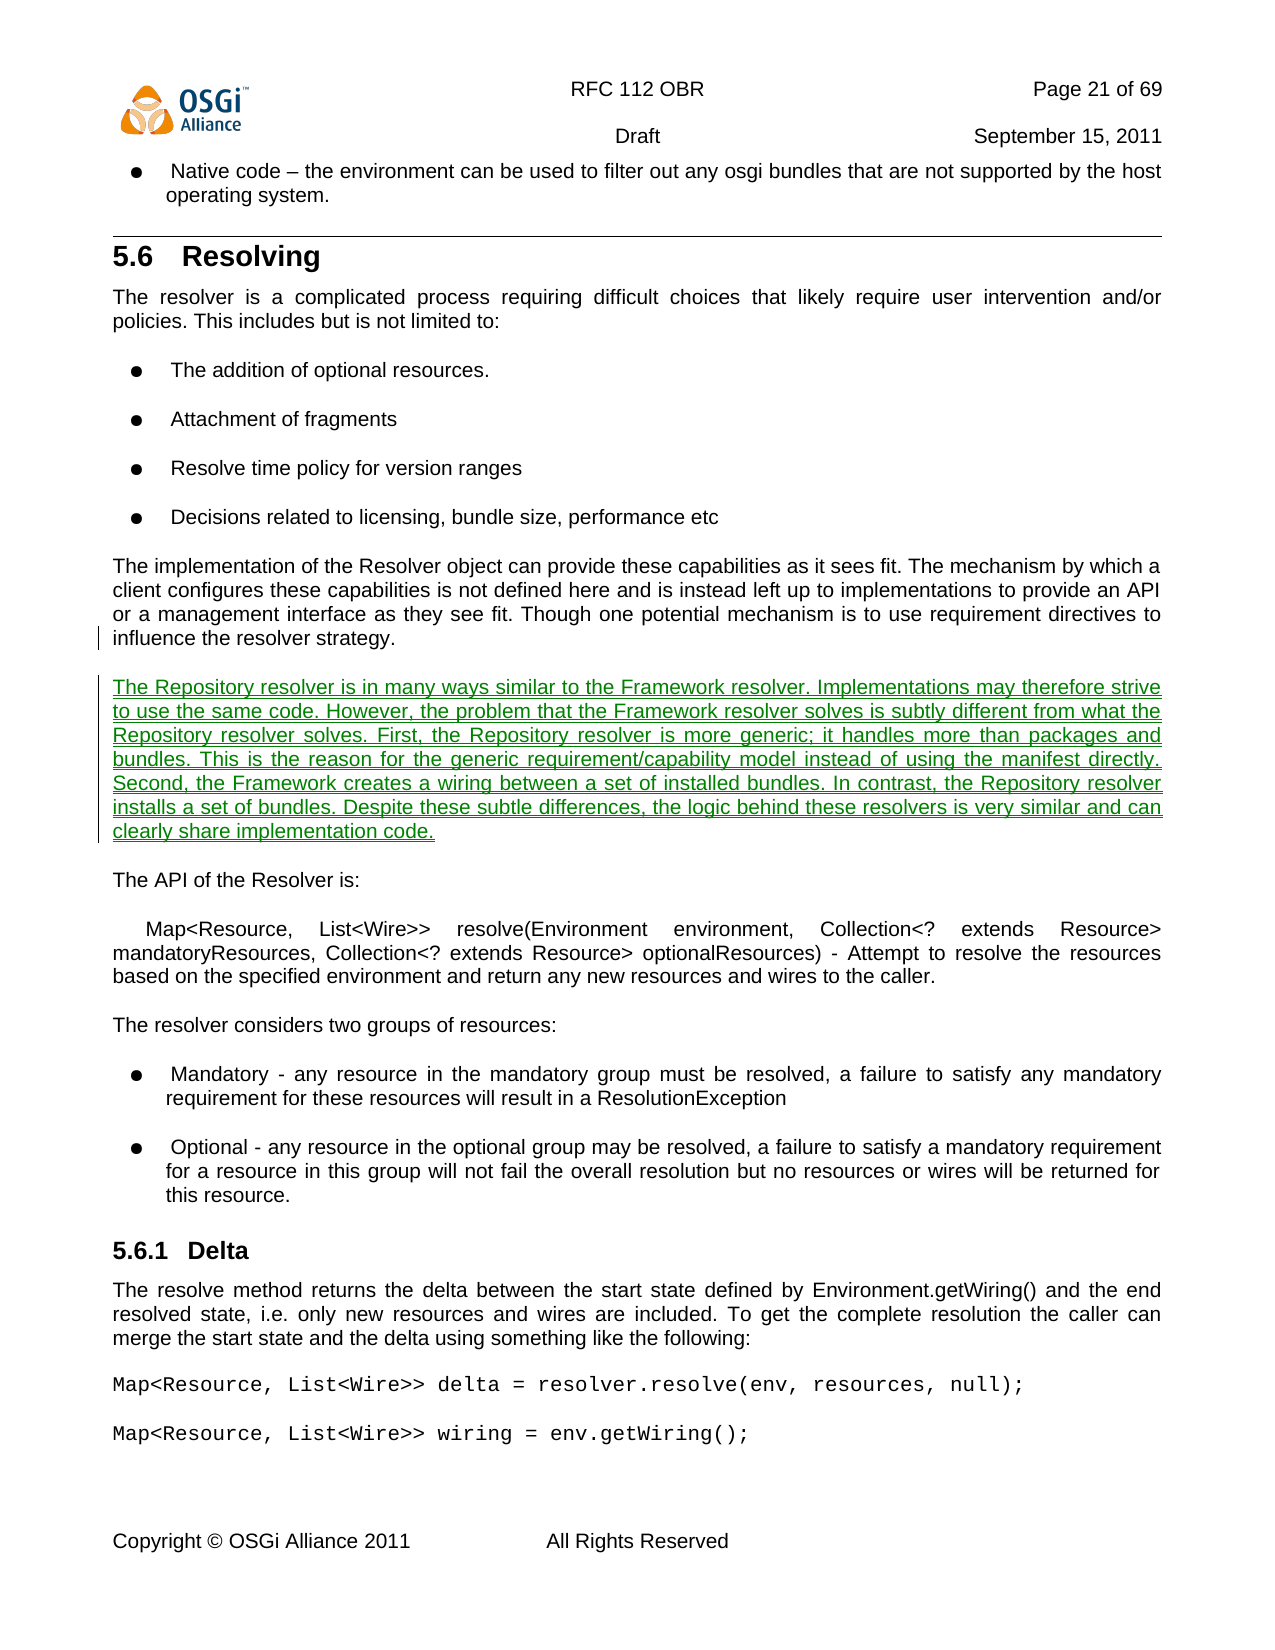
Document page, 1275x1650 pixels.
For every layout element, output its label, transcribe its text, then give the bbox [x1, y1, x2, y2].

text Repository resolver solves. First, the Repository resolver is more generic; it handles more than packages and [112, 723, 1162, 743]
subtitle Resolving [112, 237, 1162, 273]
text installs a set of bundles. Despite these subtle differences, the logic behind these resolvers is very similar and can [112, 794, 1162, 815]
text The implementation of the Resolver object can provide these capabilities as it sees fit. The mechanism by which a client configures these capabilities is not defined here and is instead left up to implementations to provide an API or a management interface as they see fit. Though one potential mechanism is to use requirement directives to influence the resolver strategy. [112, 554, 1162, 650]
list Mandatory - any resource in the mandatory group must be resolved, a failure to satisfy any mandatory requirement for these resources will result in a ResolutionException [111, 1062, 1162, 1110]
text clearly share implementation code. [112, 818, 1162, 842]
text to use the same code. However, the problem that the Framework resolver solves is subtly different from what the [112, 699, 1162, 719]
list Attachment of fragments [111, 407, 1162, 431]
text The resolve method returns the delta between the start state defined by Environment.getWiring() and the end resolved state, i.e. only new resources and wires are included. To get the complete resolution the caller can merge the start state and the delta using something like the following: [112, 1277, 1162, 1349]
text The resolver is a complicated process requiring difficult choices that likely require user intervention and/or policies. This includes but is not limited to: [112, 285, 1162, 333]
list Native code – the environment can be used to filter out any osgi bundles that are not supported by the host operating system. [111, 159, 1162, 207]
text The Repository resolver is in many ways similar to the Framework resolver. Implementations may therefore strive [112, 675, 1162, 695]
text Map<Resource, List<Wire>> wiring = env.getWiring(); [112, 1423, 1162, 1447]
text The resolver considers two groups of resources: [112, 1013, 1162, 1037]
subtitle Delta [112, 1236, 1162, 1265]
text Second, the Framework creates a wiring between a set of installed bundles. In contrast, the Repository resolver [112, 770, 1162, 791]
text bundles. This is the reason for the generic requirement/capability model instead of using the manifest directly. [112, 747, 1162, 767]
text The API of the Resolver is: [112, 867, 1162, 891]
list Resolve time policy for version ranges [111, 456, 1162, 480]
list The addition of optional resources. [111, 358, 1162, 382]
text Map<Resource, List<Wire>> delta = resolver.resolve(env, resources, null); [112, 1374, 1162, 1398]
picture [113, 78, 257, 142]
list Decisions related to licensing, bundle size, performance etc [111, 505, 1162, 529]
list Optional - any resource in the optional group may be resolved, a failure to satisfy a mandatory requirement for a resource in this group will not fail the overall resolution but no resources or wires will be returned for this resource. [111, 1135, 1162, 1207]
text Map<Resource, List<Wire>> resolve(Environment environment, Collection<? extends Resource> mandatoryResources, Collection<? extends Resource> optionalResources) - Attempt to resolve the resources based on the specified environment and return any new resources and wires to the caller. [112, 916, 1162, 988]
